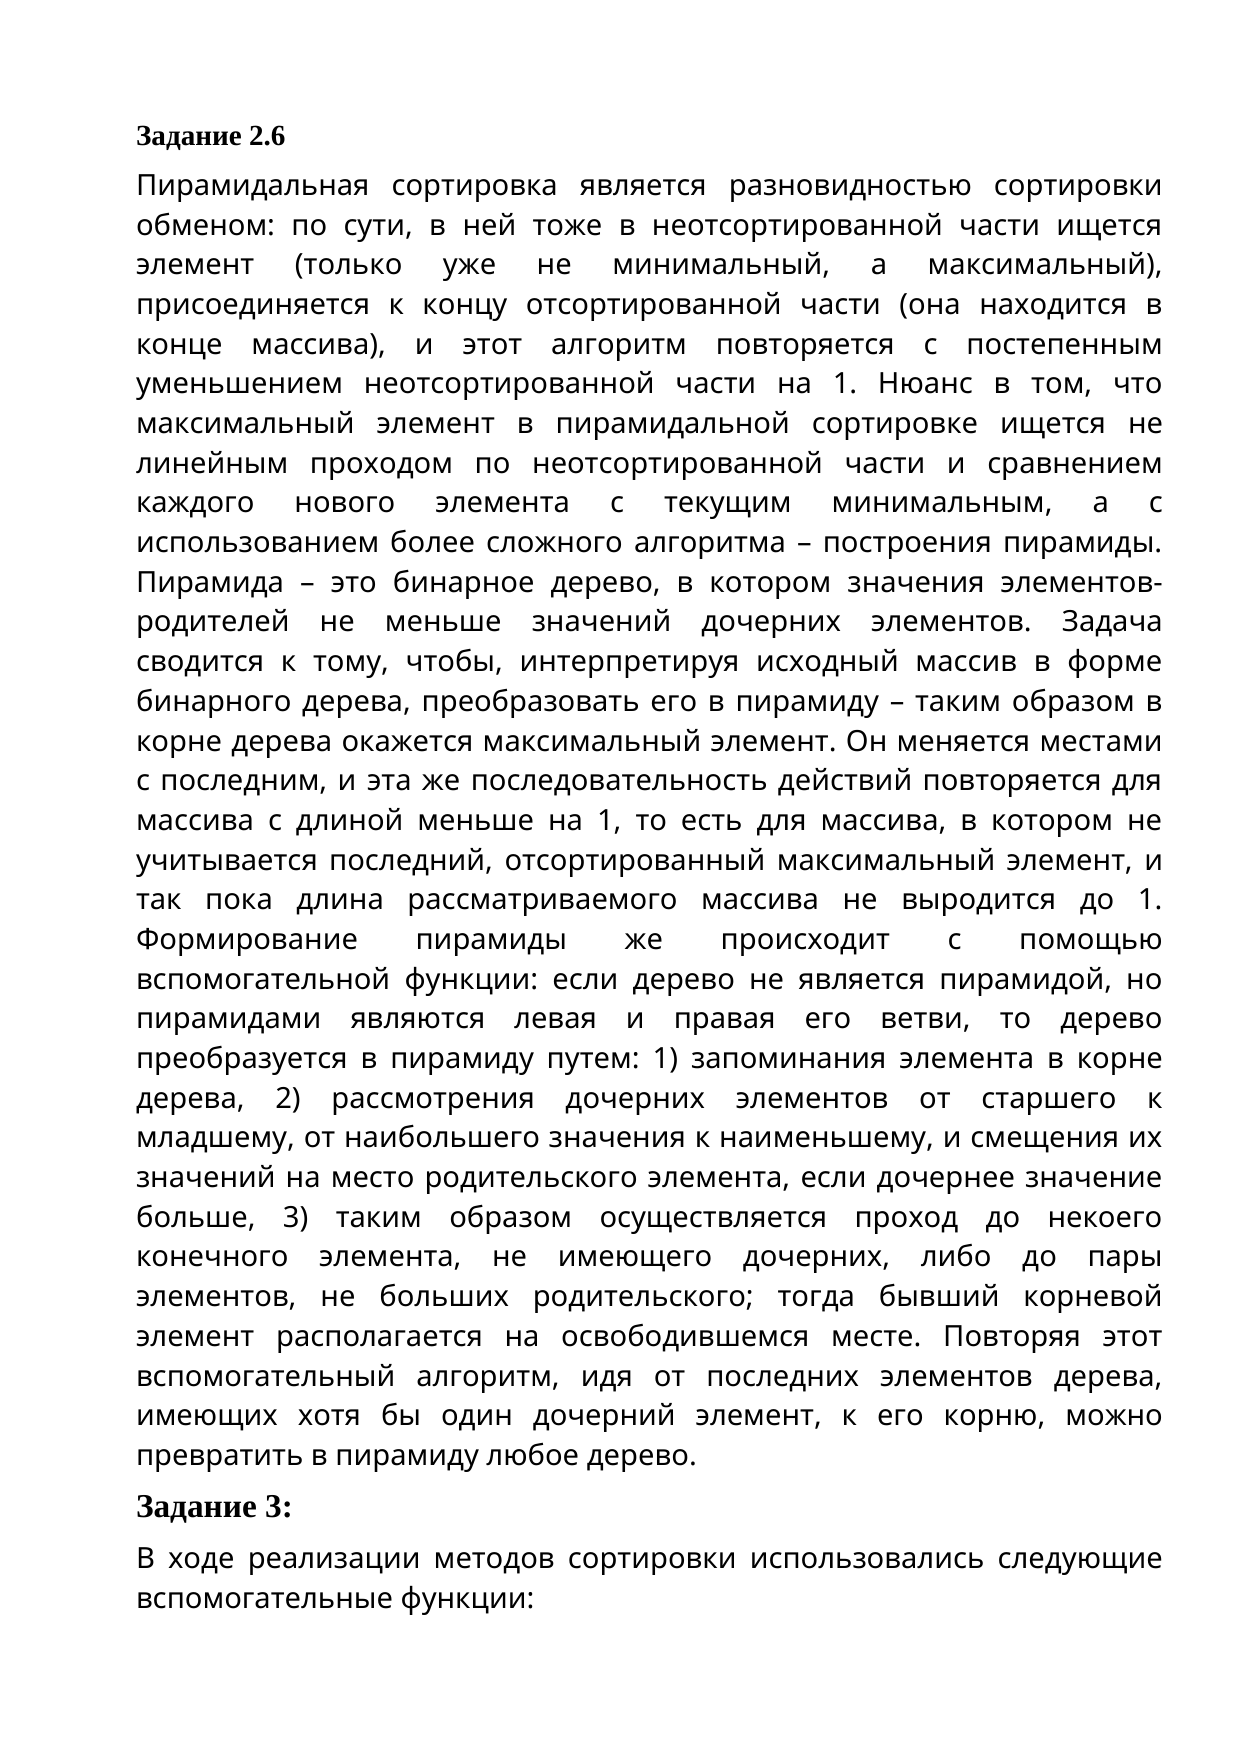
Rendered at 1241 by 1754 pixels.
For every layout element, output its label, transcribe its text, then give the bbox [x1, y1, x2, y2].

text Пирамидальная сортировка является разновидностью сортировки обменом: по сути, в ней тоже в неотсортированной части ищется элемент (только уже не минимальный, а максимальный), присоединяется к концу отсортированной части (она находится в конце массива), и этот алгоритм повторяется с постепенным уменьшением неотсортированной части на 1. Нюанс в том, что максимальный элемент в пирамидальной сортировке ищется не линейным проходом по неотсортированной части и сравнением каждого нового элемента с текущим минимальным, а с использованием более сложного алгоритма – построения пирамиды. Пирамида – это бинарное дерево, в котором значения элементов-родителей не меньше значений дочерних элементов. Задача сводится к тому, чтобы, интерпретируя исходный массив в форме бинарного дерева, преобразовать его в пирамиду – таким образом в корне дерева окажется максимальный элемент. Он меняется местами с последним, и эта же последовательность действий повторяется для массива с длиной меньше на 1, то есть для массива, в котором не учитывается последний, отсортированный максимальный элемент, и так пока длина рассматриваемого массива не выродится до 1. Формирование пирамиды же происходит с помощью вспомогательной функции: если дерево не является пирамидой, но пирамидами являются левая и правая его ветви, то дерево преобразуется в пирамиду путем: 1) запоминания элемента в корне дерева, 2) рассмотрения дочерних элементов от старшего к младшему, от наибольшего значения к наименьшему, и смещения их значений на место родительского элемента, если дочернее значение больше, 3) таким образом осуществляется проход до некоего конечного элемента, не имеющего дочерних, либо до пары элементов, не больших родительского; тогда бывший корневой элемент располагается на освободившемся месте. Повторяя этот вспомогательный алгоритм, идя от последних элементов дерева, имеющих хотя бы один дочерний элемент, к его корню, можно превратить в пирамиду любое дерево. [136, 164, 1163, 1474]
subtitle Задание 2.6 [136, 118, 1163, 152]
subtitle Задание 3: [136, 1486, 1163, 1525]
text В ходе реализации методов сортировки использовались следующие вспомогательные функции: [136, 1537, 1163, 1617]
